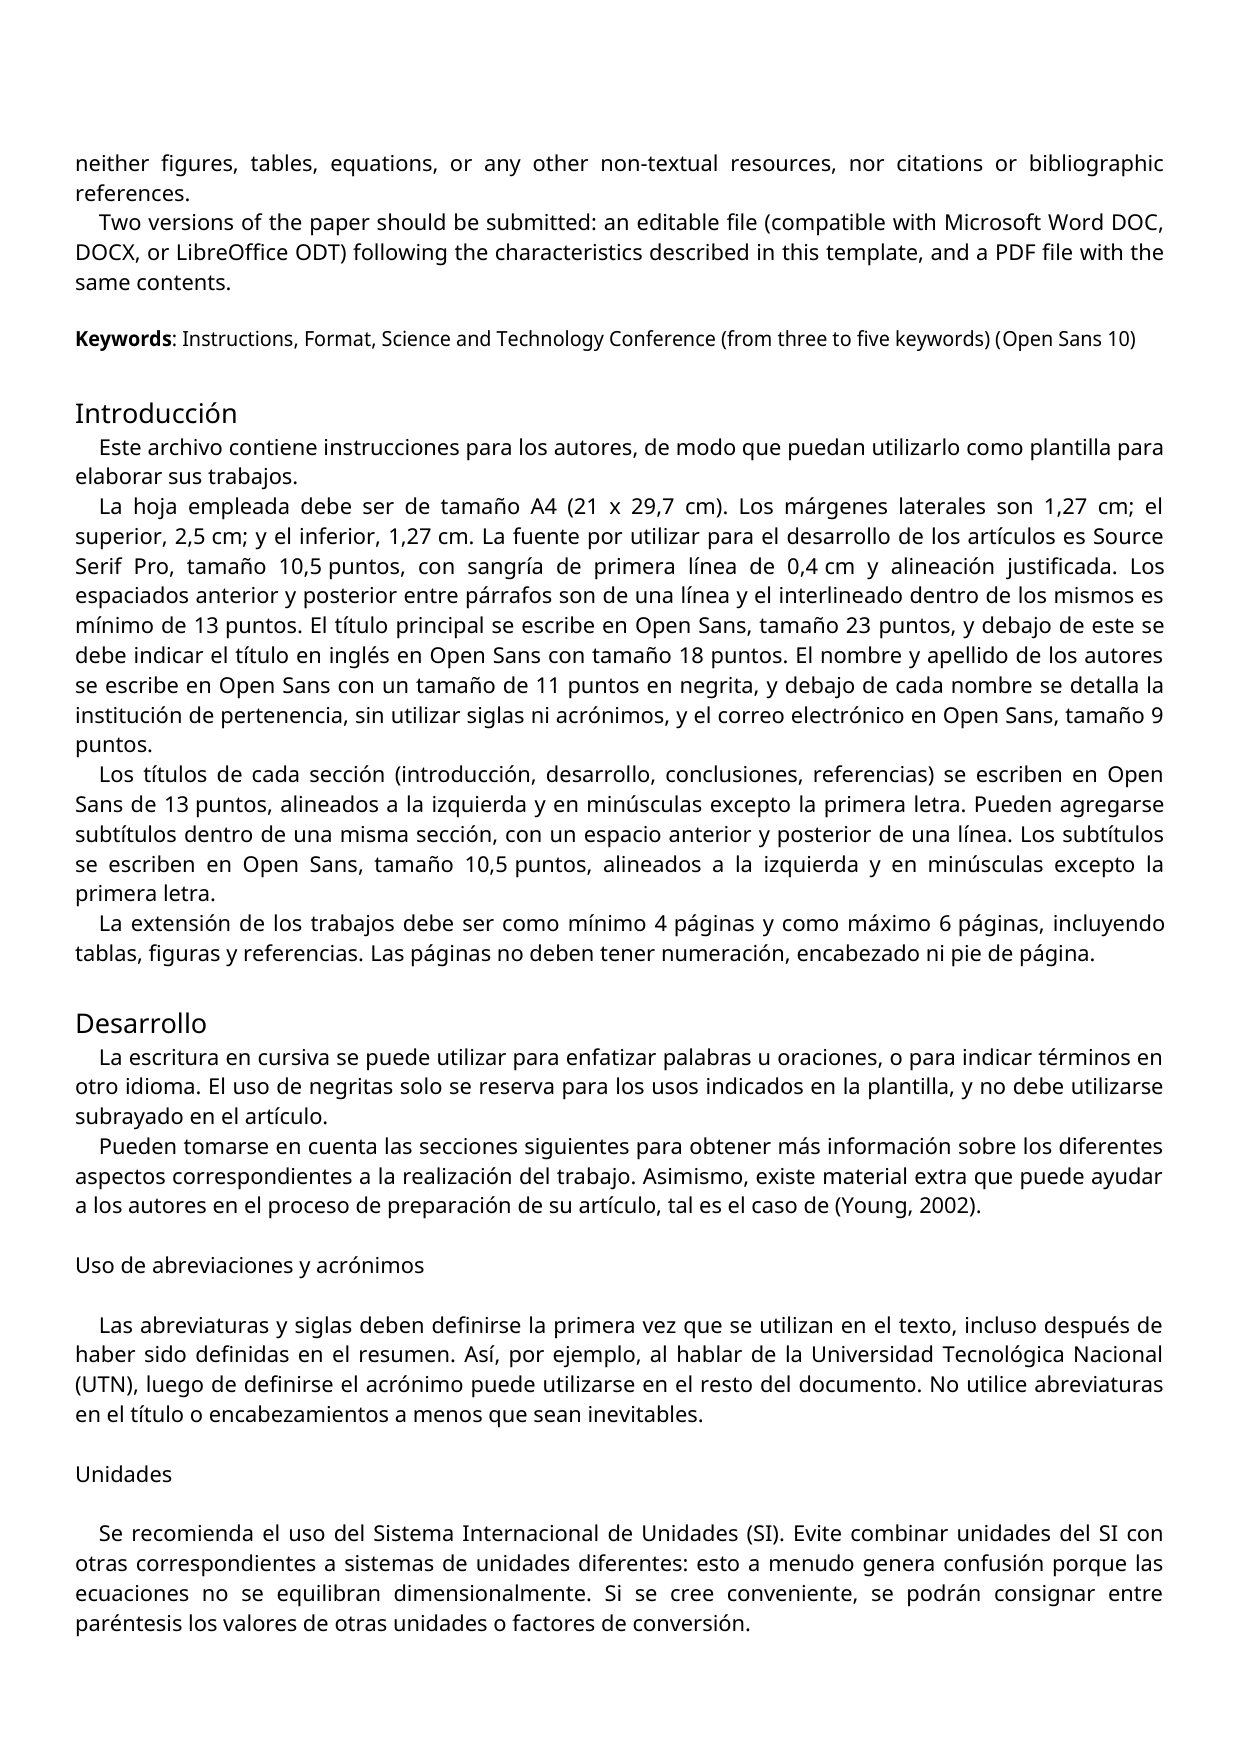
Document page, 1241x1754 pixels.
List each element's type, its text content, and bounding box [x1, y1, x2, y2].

text Keywords: Instructions, Format, Science and Technology Conference (from three to five keywords) (Open Sans 10) [75, 324, 1165, 352]
text Pueden tomarse en cuenta las secciones siguientes para obtener más información sobre los diferentes aspectos correspondientes a la realización del trabajo. Asimismo, existe material extra que puede ayudar a los autores en el proceso de preparación de su artículo, tal es el caso de (Young, 2002). [75, 1131, 1165, 1220]
text Introducción [75, 395, 1165, 432]
text La hoja empleada debe ser de tamaño A4 (21 x 29,7 cm). Los márgenes laterales son 1,27 cm; el superior, 2,5 cm; y el inferior, 1,27 cm. La fuente por utilizar para el desarrollo de los artículos es Source Serif Pro, tamaño 10,5 puntos, con sangría de primera línea de 0,4 cm y alineación justificada. Los espaciados anterior y posterior entre párrafos son de una línea y el interlineado dentro de los mismos es mínimo de 13 puntos. El título principal se escribe en Open Sans, tamaño 23 puntos, y debajo de este se debe indicar el título en inglés en Open Sans con tamaño 18 puntos. El nombre y apellido de los autores se escribe en Open Sans con un tamaño de 11 puntos en negrita, y debajo de cada nombre se detalla la institución de pertenencia, sin utilizar siglas ni acrónimos, y el correo electrónico en Open Sans, tamaño 9 puntos. [75, 491, 1165, 759]
text Este archivo contiene instrucciones para los autores, de modo que puedan utilizarlo como plantilla para elaborar sus trabajos. [75, 432, 1165, 491]
text neither figures, tables, equations, or any other non-textual resources, nor citations or bibliographic references. [75, 148, 1165, 207]
text La extensión de los trabajos debe ser como mínimo 4 páginas y como máximo 6 páginas, incluyendo tablas, figuras y referencias. Las páginas no deben tener numeración, encabezado ni pie de página. [75, 908, 1165, 968]
text Desarrollo [75, 1005, 1165, 1042]
text Uso de abreviaciones y acrónimos [75, 1250, 1165, 1280]
text Unidades [75, 1459, 1165, 1488]
text Se recomienda el uso del Sistema Internacional de Unidades (SI). Evite combinar unidades del SI con otras correspondientes a sistemas de unidades diferentes: esto a menudo genera confusión porque las ecuaciones no se equilibran dimensionalmente. Si se cree conveniente, se podrán consignar entre paréntesis los valores de otras unidades o factores de conversión. [75, 1518, 1165, 1637]
text La escritura en cursiva se puede utilizar para enfatizar palabras u oraciones, o para indicar términos en otro idioma. El uso de negritas solo se reserva para los usos indicados en la plantilla, y no debe utilizarse subrayado en el artículo. [75, 1042, 1165, 1131]
text Las abreviaturas y siglas deben definirse la primera vez que se utilizan en el texto, incluso después de haber sido definidas en el resumen. Así, por ejemplo, al hablar de la Universidad Tecnológica Nacional (UTN), luego de definirse el acrónimo puede utilizarse en el resto del documento. No utilice abreviaturas en el título o encabezamientos a menos que sean inevitables. [75, 1310, 1165, 1429]
text Two versions of the paper should be submitted: an editable file (compatible with Microsoft Word DOC, DOCX, or LibreOffice ODT) following the characteristics described in this template, and a PDF file with the same contents. [75, 207, 1165, 297]
text Los títulos de cada sección (introducción, desarrollo, conclusiones, referencias) se escriben en Open Sans de 13 puntos, alineados a la izquierda y en minúsculas excepto la primera letra. Pueden agregarse subtítulos dentro de una misma sección, con un espacio anterior y posterior de una línea. Los subtítulos se escriben en Open Sans, tamaño 10,5 puntos, alineados a la izquierda y en minúsculas excepto la primera letra. [75, 759, 1165, 908]
